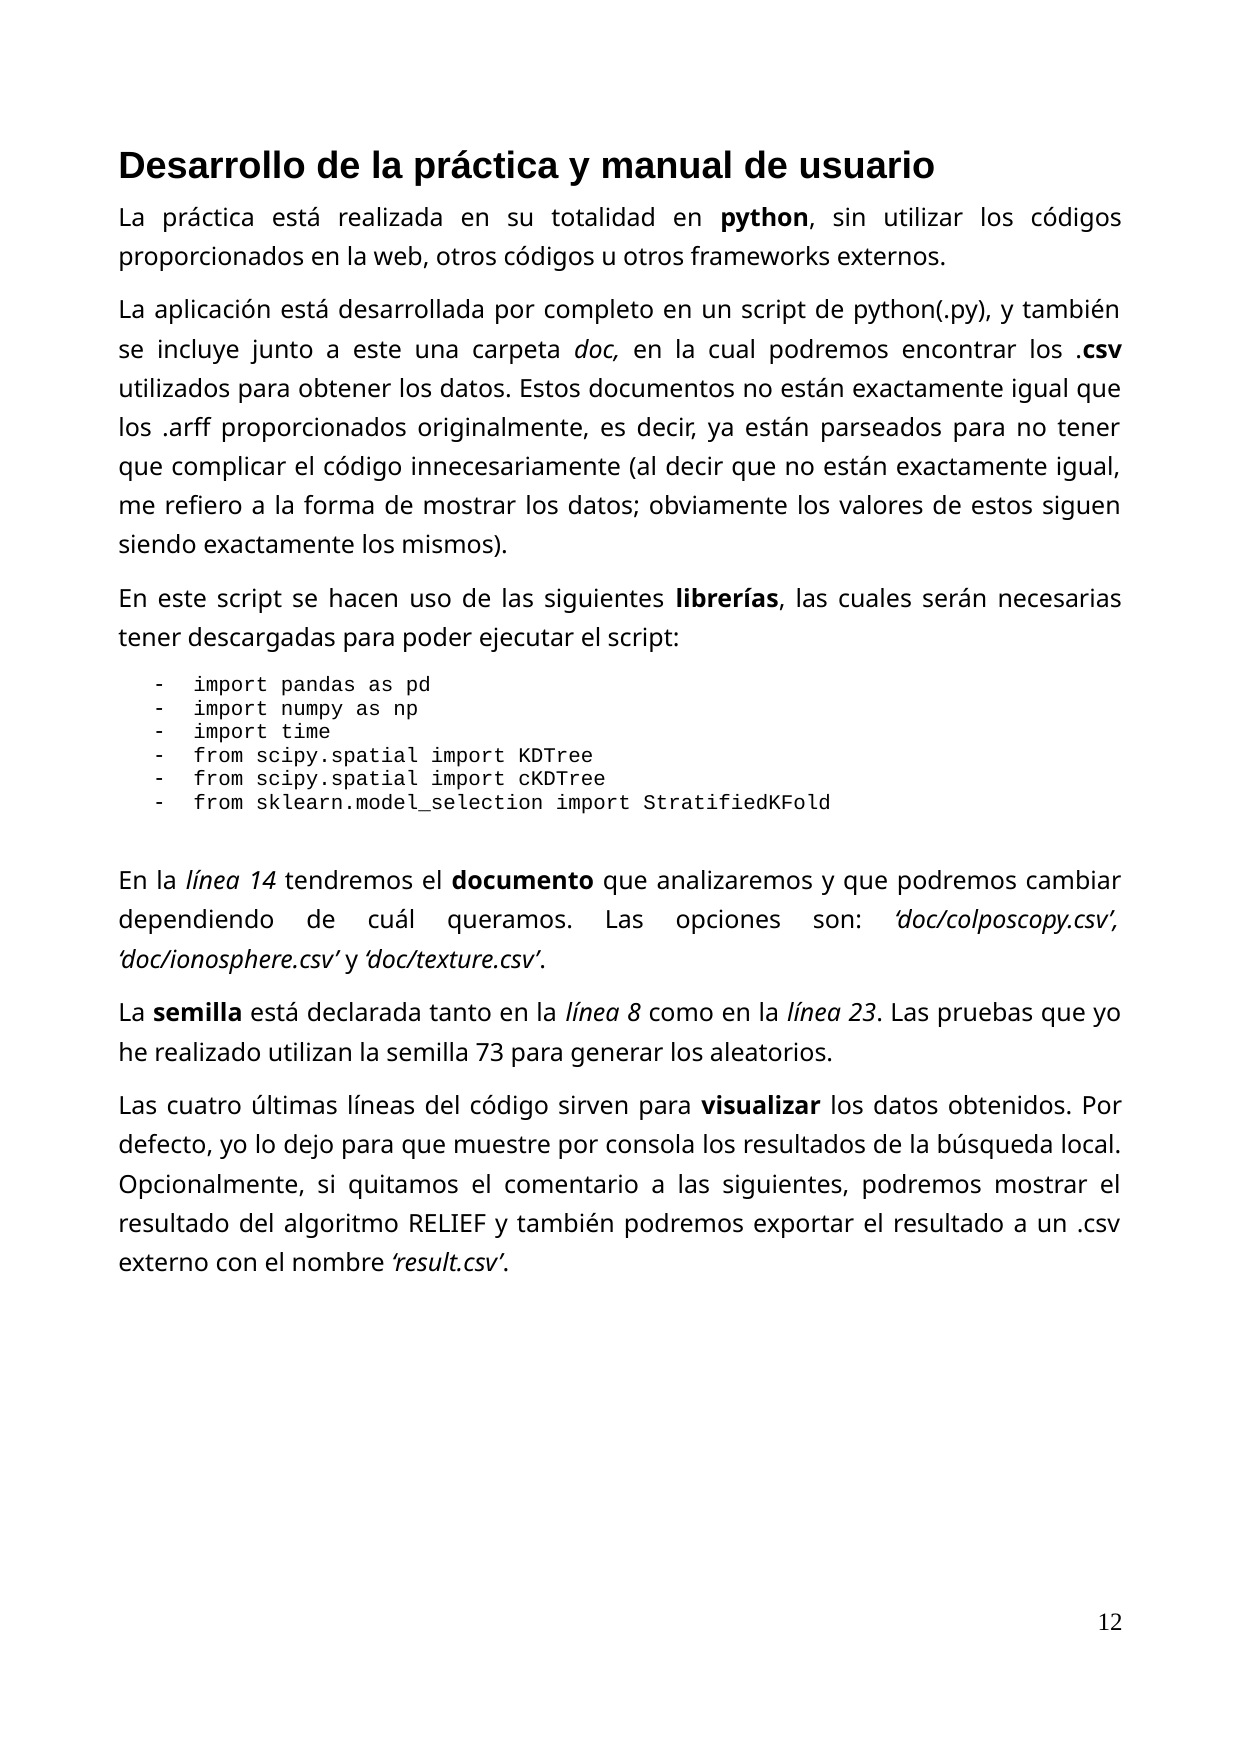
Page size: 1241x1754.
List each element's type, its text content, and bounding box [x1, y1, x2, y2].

text Las cuatro últimas líneas del código sirven para visualizar los datos obtenidos. Por defecto, yo lo dejo para que muestre por consola los resultados de la búsqueda local. Opcionalmente, si quitamos el comentario a las siguientes, podremos mostrar el resultado del algoritmo RELIEF y también podremos exportar el resultado a un .csv externo con el nombre ‘result.csv’. [118, 1088, 1122, 1279]
text La práctica está realizada en su totalidad en python, sin utilizar los códigos proporcionados en la web, otros códigos u otros frameworks externos. [118, 199, 1122, 272]
text La aplicación está desarrollada por completo en un script de python(.py), y también se incluye junto a este una carpeta doc, en la cual podremos encontrar los .csv utilizados para obtener los datos. Estos documentos no están exactamente igual que los .arff proporcionados originalmente, es decir, ya están parseados para no tener que complicar el código innecesariamente (al decir que no están exactamente igual, me refiero a la forma de mostrar los datos; obviamente los valores de estos siguen siendo exactamente los mismos). [118, 292, 1122, 561]
list import pandas as pd [156, 674, 1122, 697]
list from sklearn.model_selection import StratifiedKFold [156, 792, 1122, 816]
list from scipy.spatial import cKDTree [156, 768, 1122, 792]
list import time [156, 721, 1122, 745]
text En este script se hacen uso de las siguientes librerías, las cuales serán necesarias tener descargadas para poder ejecutar el script: [118, 581, 1122, 654]
subtitle Desarrollo de la práctica y manual de usuario [118, 143, 1122, 187]
list import numpy as np [156, 697, 1122, 721]
text En la línea 14 tendremos el documento que analizaremos y que podremos cambiar dependiendo de cuál queramos. Las opciones son: ‘doc/colposcopy.csv’, ‘doc/ionosphere.csv’ y ‘doc/texture.csv’. [118, 863, 1122, 975]
list from scipy.spatial import KDTree [156, 745, 1122, 768]
text La semilla está declarada tanto en la línea 8 como en la línea 23. Las pruebas que yo he realizado utilizan la semilla 73 para generar los aleatorios. [118, 995, 1122, 1068]
